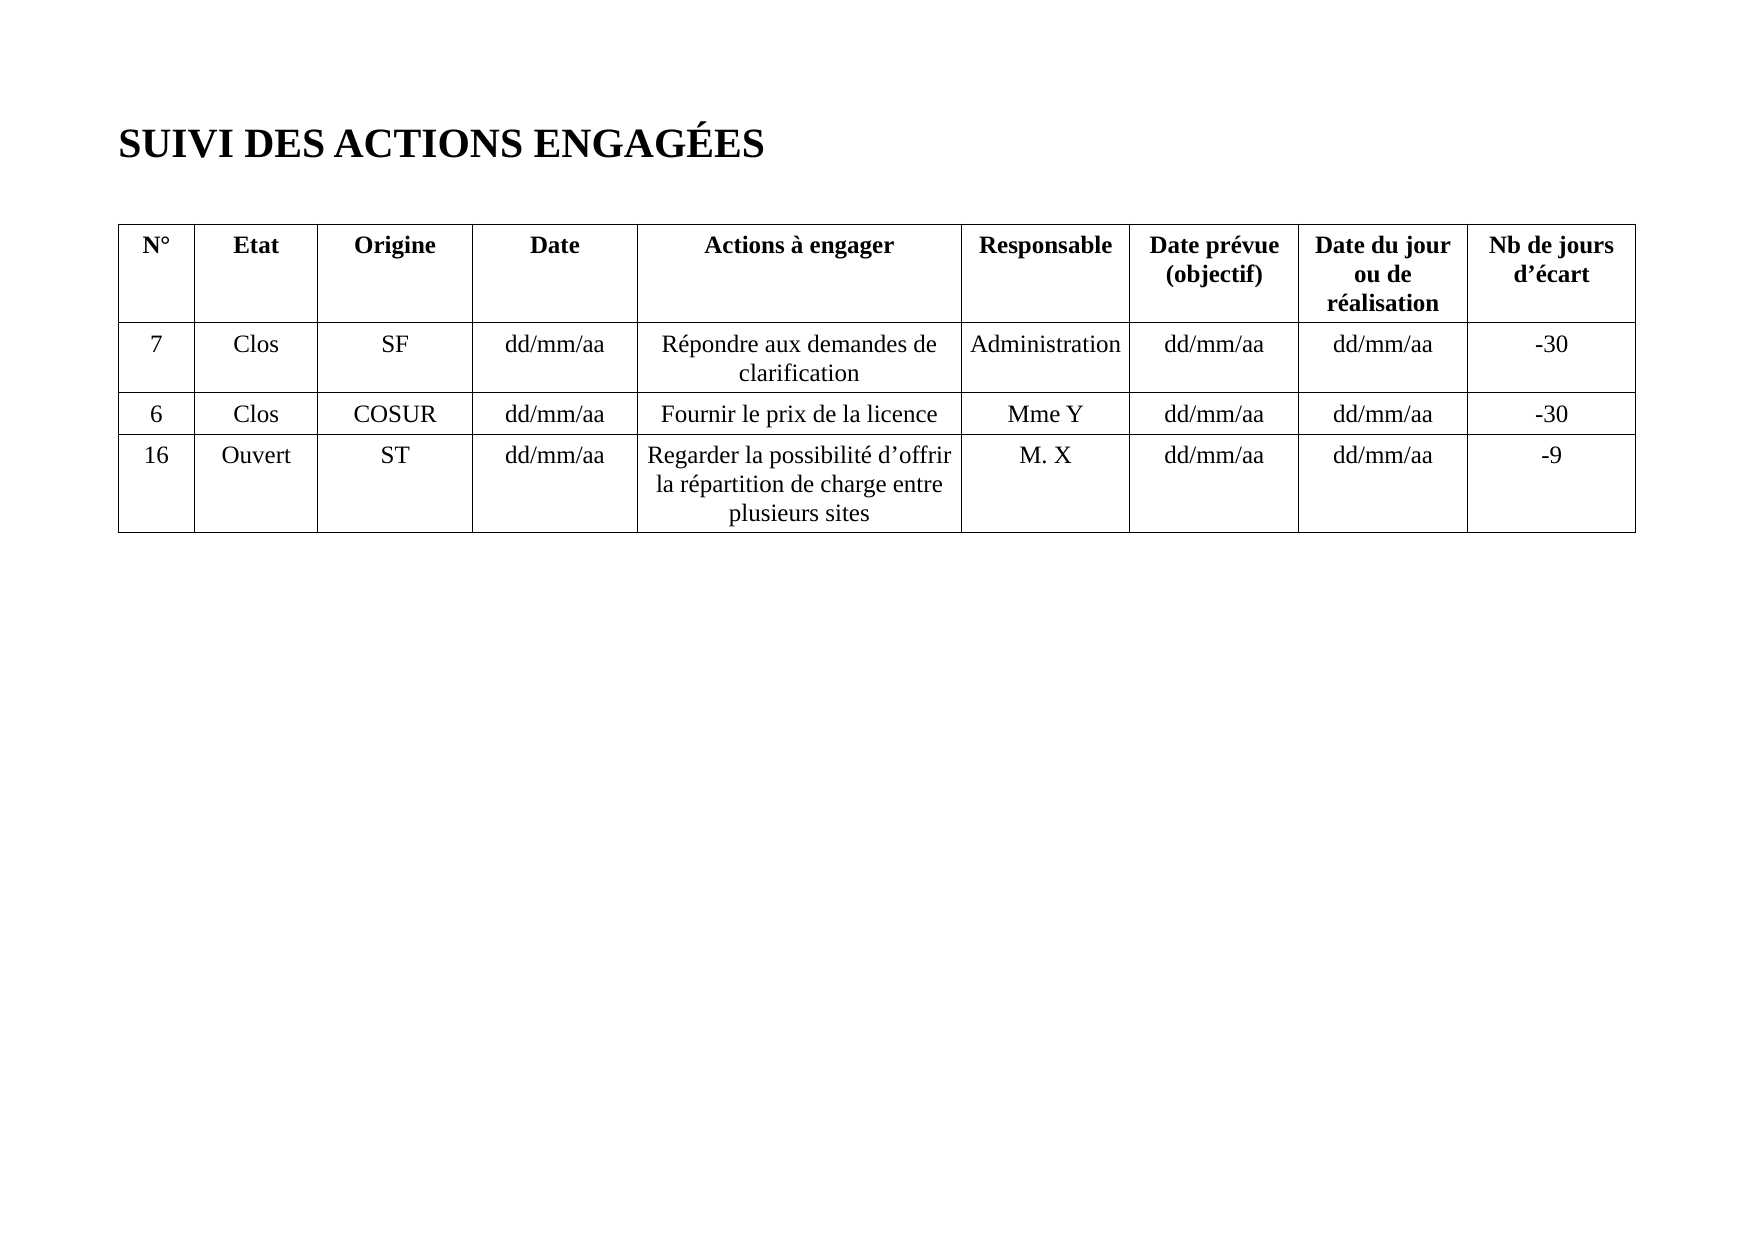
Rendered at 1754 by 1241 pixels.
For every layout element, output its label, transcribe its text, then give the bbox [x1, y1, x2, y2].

table_cell -30 [1468, 393, 1635, 433]
table_cell 16 [119, 435, 194, 532]
table_cell M. X [962, 435, 1129, 532]
table_cell dd/mm/aa [1299, 393, 1467, 433]
table_cell dd/mm/aa [1130, 323, 1298, 392]
table_cell dd/mm/aa [1299, 435, 1467, 532]
table_cell Répondre aux demandes de clarification [638, 323, 961, 392]
table_cell Regarder la possibilité d’offrir la répartition de charge entre plusieurs sites [638, 435, 961, 532]
table_header Etat [195, 225, 317, 322]
table_cell dd/mm/aa [1299, 323, 1467, 392]
table_header Origine [318, 225, 472, 322]
table_header N° [119, 225, 194, 322]
table_header Date du jour ou de réalisation [1299, 225, 1467, 322]
table_cell dd/mm/aa [1130, 393, 1298, 433]
table_cell -30 [1468, 323, 1635, 392]
table_header Responsable [962, 225, 1129, 322]
table_header Actions à engager [638, 225, 961, 322]
table_cell -9 [1468, 435, 1635, 532]
table_header Date [473, 225, 637, 322]
table_cell dd/mm/aa [1130, 435, 1298, 532]
table_cell Administration [962, 323, 1129, 392]
table_cell Mme Y [962, 393, 1129, 433]
table_cell ST [318, 435, 472, 532]
text SUIVI DES ACTIONS ENGAGÉES [118, 118, 1636, 166]
table_cell Fournir le prix de la licence [638, 393, 961, 433]
table_header Nb de jours d’écart [1468, 225, 1635, 322]
table_cell dd/mm/aa [473, 323, 637, 392]
table_cell Clos [195, 393, 317, 433]
table_cell Clos [195, 323, 317, 392]
table_header Date prévue (objectif) [1130, 225, 1298, 322]
table_cell 6 [119, 393, 194, 433]
table_cell dd/mm/aa [473, 393, 637, 433]
table_cell Ouvert [195, 435, 317, 532]
table_cell dd/mm/aa [473, 435, 637, 532]
table_cell SF [318, 323, 472, 392]
table_cell 7 [119, 323, 194, 392]
table_cell COSUR [318, 393, 472, 433]
